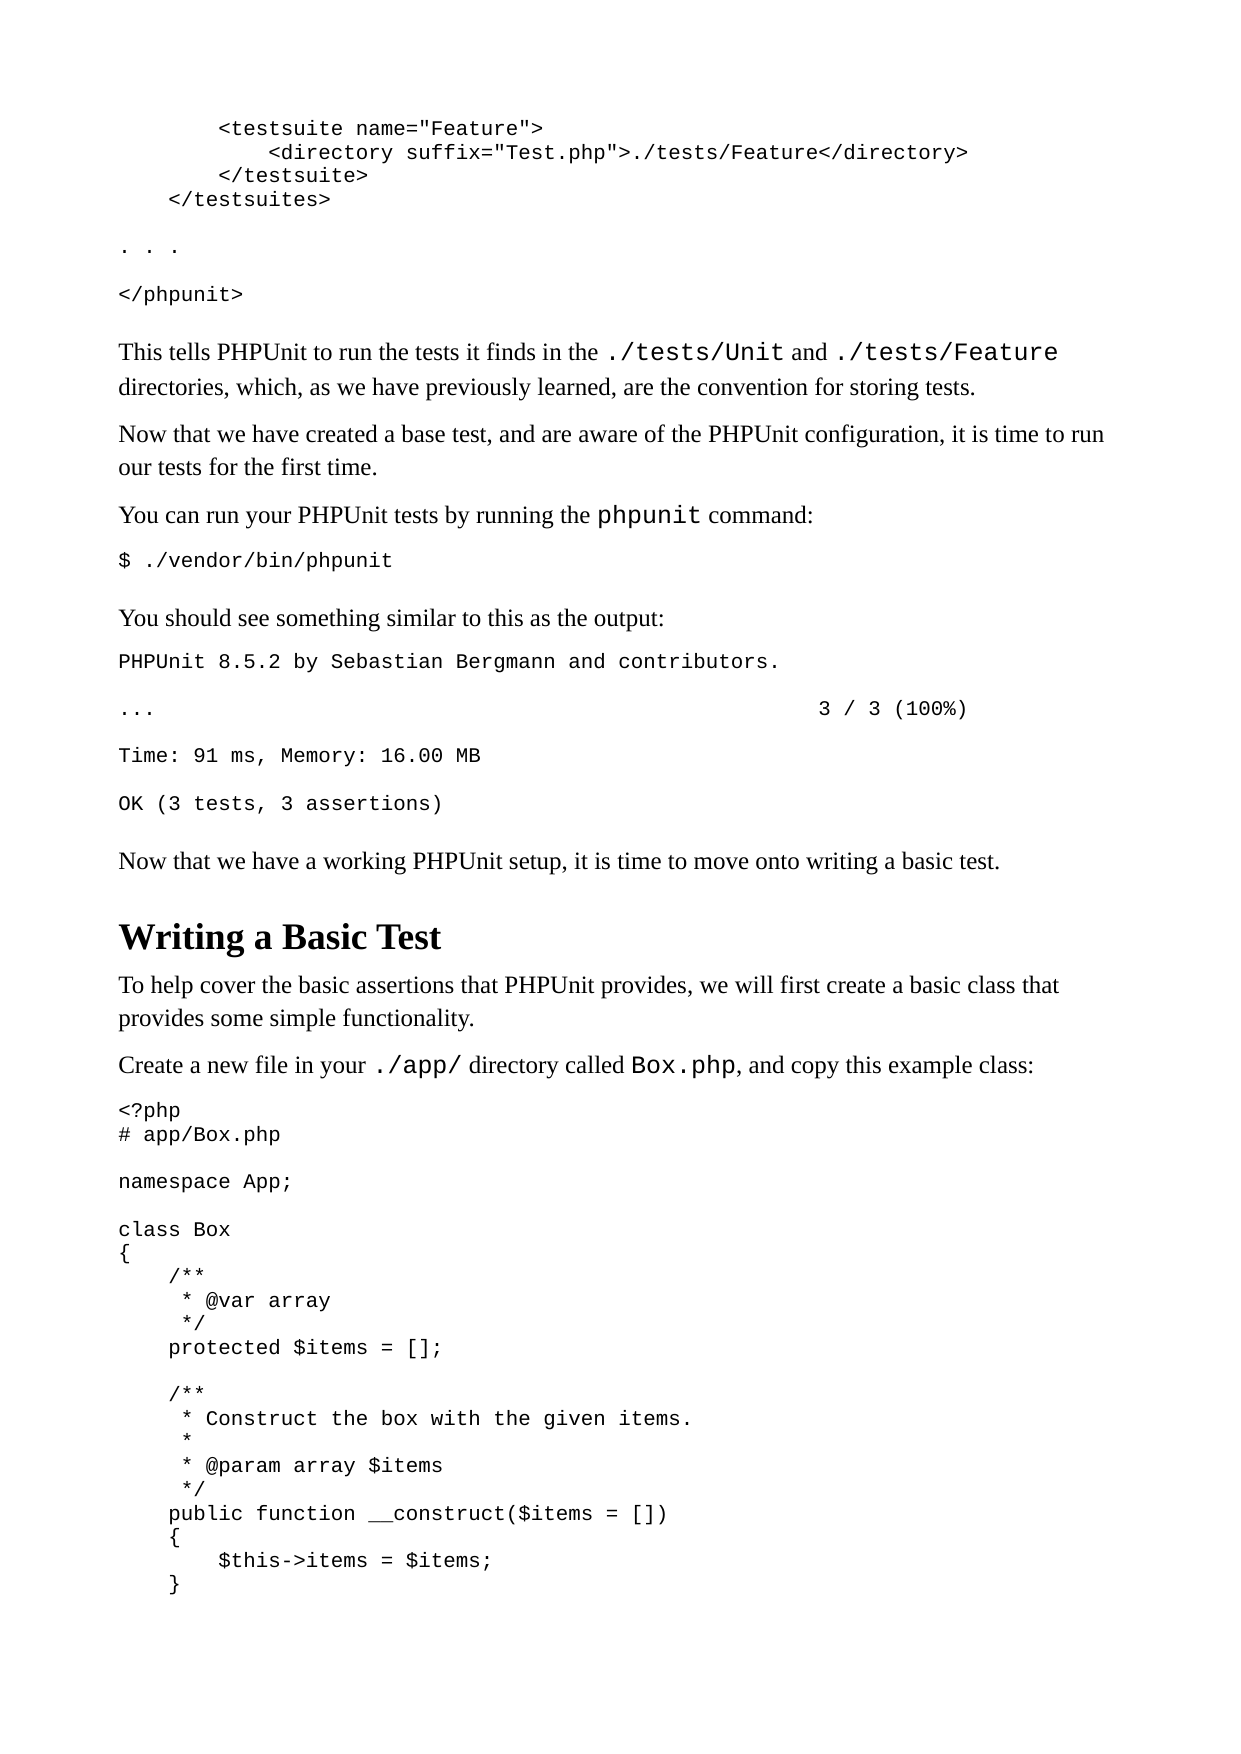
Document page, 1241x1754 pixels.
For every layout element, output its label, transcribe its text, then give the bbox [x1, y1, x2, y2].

text Time: 91 ms, Memory: 16.00 MB [118, 745, 1122, 769]
text * [118, 1432, 1122, 1455]
text <directory suffix="Test.php">./tests/Feature</directory> [118, 142, 1122, 165]
text } [118, 1573, 1122, 1597]
text */ [118, 1313, 1122, 1337]
text Now that we have created a base test, and are aware of the PHPUnit configuration, it is time to run our tests for the first time. [118, 419, 1122, 481]
subtitle Writing a Basic Test [118, 914, 1122, 957]
text ... 3 / 3 (100%) [118, 698, 1122, 722]
text This tells PHPUnit to run the tests it finds in the ./tests/Unit and ./tests/Feature directories, which, as we have previously learned, are the convention for storing tests. [118, 337, 1122, 401]
text namespace App; [118, 1171, 1122, 1195]
text /** [118, 1384, 1122, 1408]
text { [118, 1526, 1122, 1550]
text You should see something similar to this as the output: [118, 603, 1122, 632]
text class Box [118, 1219, 1122, 1242]
text protected $items = []; [118, 1337, 1122, 1361]
text </phpunit> [118, 284, 1122, 307]
text Now that we have a working PHPUnit setup, it is time to move onto writing a basic test. [118, 846, 1122, 874]
text # app/Box.php [118, 1124, 1122, 1148]
text $this->items = $items; [118, 1550, 1122, 1573]
text * @param array $items [118, 1455, 1122, 1479]
text <testsuite name="Feature"> [118, 118, 1122, 142]
text PHPUnit 8.5.2 by Sebastian Bergmann and contributors. [118, 651, 1122, 674]
text * Construct the box with the given items. [118, 1408, 1122, 1432]
text </testsuite> [118, 165, 1122, 189]
text /** [118, 1266, 1122, 1290]
text Create a new file in your ./app/ directory called Box.php, and copy this example class: [118, 1051, 1122, 1081]
text . . . [118, 236, 1122, 260]
text */ [118, 1479, 1122, 1502]
text </testsuites> [118, 189, 1122, 213]
text OK (3 tests, 3 assertions) [118, 793, 1122, 816]
text <?php [118, 1101, 1122, 1124]
text public function __construct($items = []) [118, 1502, 1122, 1526]
text You can run your PHPUnit tests by running the phpunit command: [118, 500, 1122, 531]
text To help cover the basic assertions that PHPUnit provides, we will first create a basic class that provides some simple functionality. [118, 970, 1122, 1032]
text $ ./vendor/bin/phpunit [118, 550, 1122, 574]
text * @var array [118, 1290, 1122, 1313]
text { [118, 1242, 1122, 1266]
